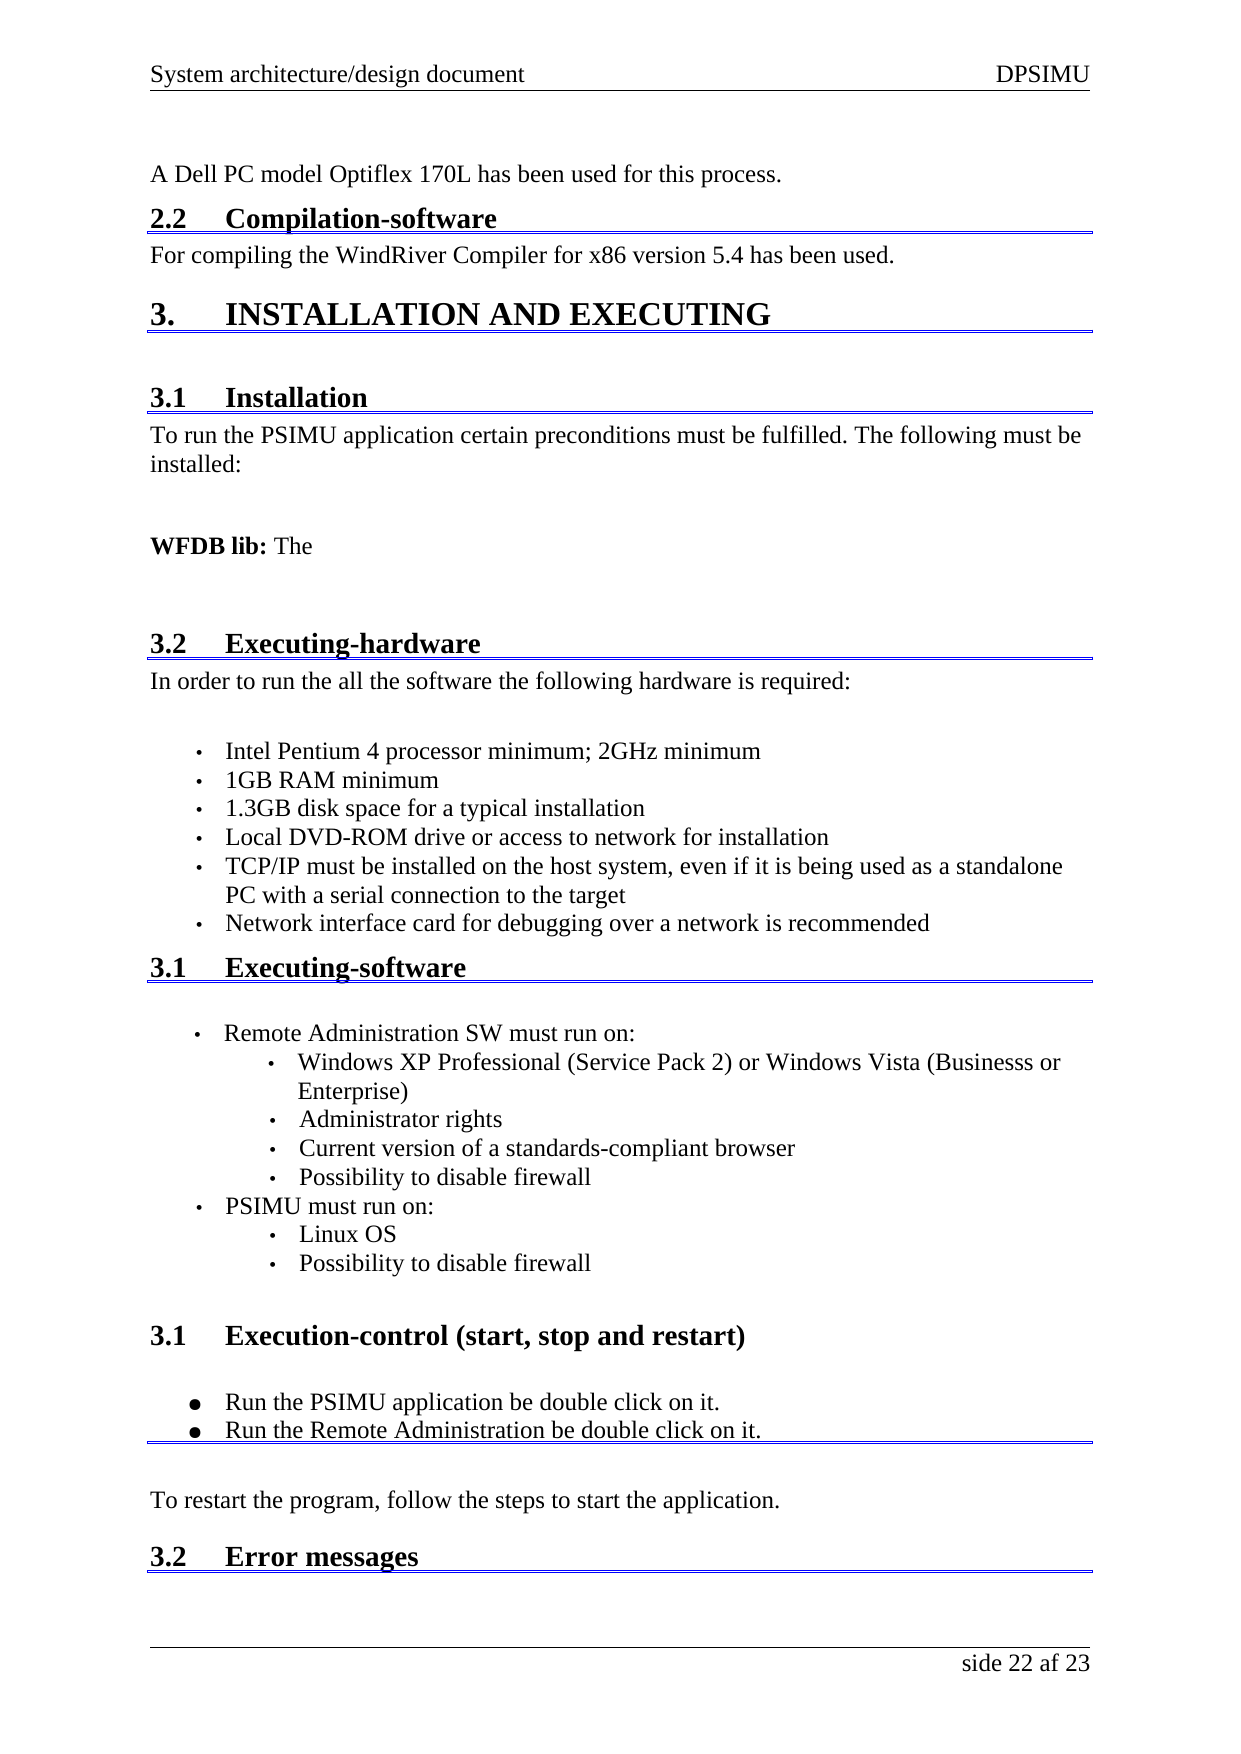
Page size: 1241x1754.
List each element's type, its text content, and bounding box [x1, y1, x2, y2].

list 1.3GB disk space for a typical installation [196, 793, 1090, 822]
text In order to run the all the software the following hardware is required: [150, 666, 1090, 695]
subtitle Execution-control (start, stop and restart) [150, 1318, 1090, 1352]
list Local DVD-ROM drive or access to network for installation [196, 822, 1090, 851]
text For compiling the WindRiver Compiler for x86 version 5.4 has been used. [150, 241, 1090, 269]
list Linux OS [269, 1219, 1090, 1248]
list PSIMU must run on: [196, 1191, 1090, 1219]
subtitle Executing-software [150, 950, 1090, 980]
list 1GB RAM minimum [196, 765, 1090, 793]
list Administrator rights [269, 1104, 1090, 1133]
list Remote Administration SW must run on: [194, 1018, 1090, 1047]
list Intel Pentium 4 processor minimum; 2GHz minimum [196, 736, 1090, 765]
list Possibility to disable firewall [269, 1162, 1090, 1191]
text A Dell PC model Optiflex 170L has been used for this process. [150, 159, 1090, 188]
list Run the PSIMU application be double click on it. [187, 1387, 1090, 1416]
text WFDB lib: The [150, 531, 1090, 560]
subtitle Executing-hardware [150, 626, 1090, 657]
list Windows XP Professional (Service Pack 2) or Windows Vista (Businesss or Enterprise) [268, 1047, 1090, 1104]
subtitle INSTALLATION AND Executing [150, 294, 1090, 330]
list Possibility to disable firewall [269, 1248, 1090, 1277]
list Current version of a standards-compliant browser [269, 1133, 1090, 1162]
subtitle Compilation-software [150, 201, 1090, 231]
list TCP/IP must be installed on the host system, even if it is being used as a standalone PC with a serial connection to the target [196, 851, 1090, 908]
text To run the PSIMU application certain preconditions must be fulfilled. The following must be installed: [150, 420, 1090, 477]
list Run the Remote Administration be double click on it. [187, 1416, 1090, 1441]
list Network interface card for debugging over a network is recommended [196, 908, 1090, 937]
text To restart the program, follow the steps to start the application. [150, 1486, 1090, 1514]
subtitle Installation [150, 380, 1090, 411]
subtitle Error messages [150, 1539, 1090, 1570]
